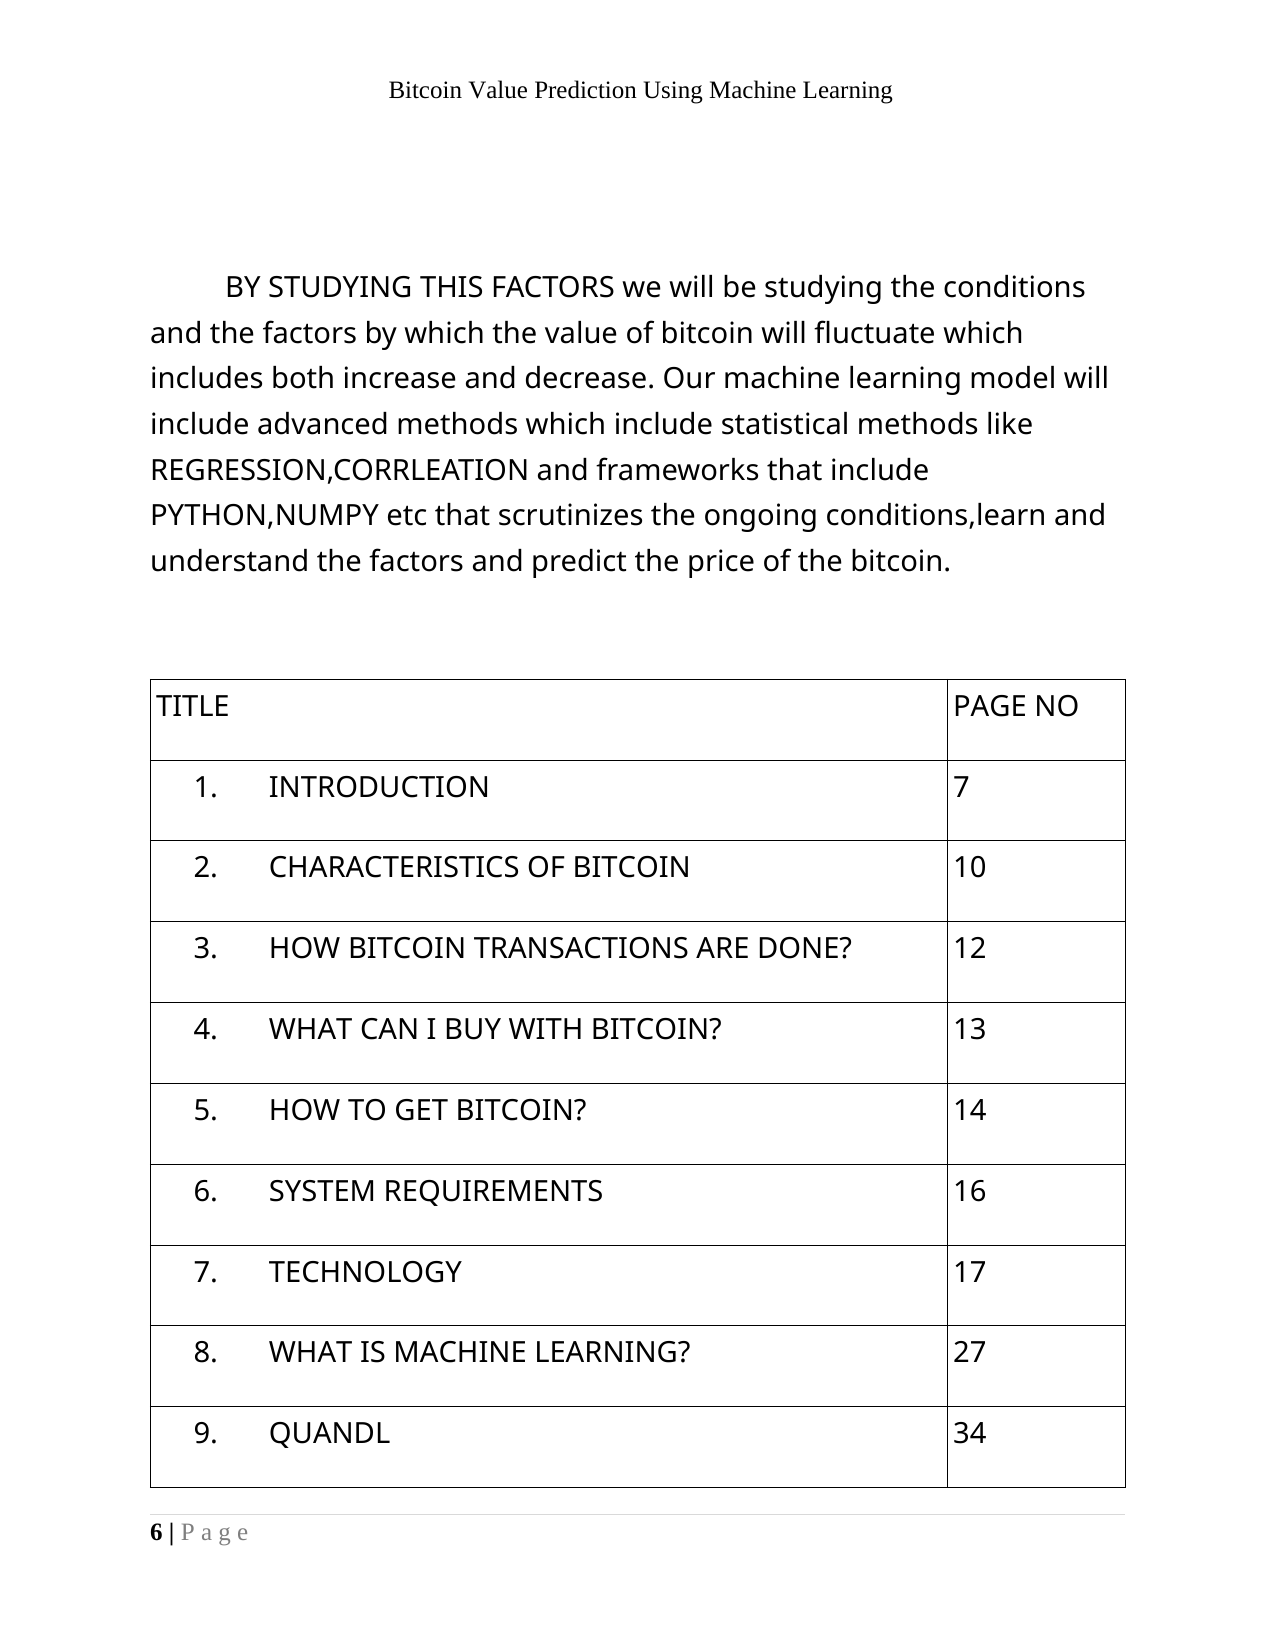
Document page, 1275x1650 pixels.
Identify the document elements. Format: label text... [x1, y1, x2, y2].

table_cell 27 [948, 1326, 1125, 1406]
table_cell CHARACTERISTICS OF BITCOIN [151, 841, 947, 921]
table_cell WHAT CAN I BUY WITH BITCOIN? [151, 1003, 947, 1083]
table_cell 34 [948, 1407, 1125, 1487]
table_cell TECHNOLOGY [151, 1246, 947, 1325]
table_cell SYSTEM REQUIREMENTS [151, 1165, 947, 1244]
table_cell 7 [948, 761, 1125, 840]
table_cell QUANDL [151, 1407, 947, 1487]
table_cell 16 [948, 1165, 1125, 1244]
table_cell 13 [948, 1003, 1125, 1083]
table_cell INTRODUCTION [151, 761, 947, 840]
table_cell 12 [948, 922, 1125, 1002]
table_header PAGE NO [948, 680, 1125, 759]
table_cell WHAT IS MACHINE LEARNING? [151, 1326, 947, 1406]
table_cell 17 [948, 1246, 1125, 1325]
table_cell 10 [948, 841, 1125, 921]
text BY STUDYING THIS FACTORS we will be studying the conditions and the factors by which the value of bitcoin will fluctuate which includes both increase and decrease. Our machine learning model will include advanced methods which include statistical methods like REGRESSION,CORRLEATION and frameworks that include PYTHON,NUMPY etc that scrutinizes the ongoing conditions,learn and understand the factors and predict the price of the bitcoin. [150, 267, 1125, 580]
table_cell HOW TO GET BITCOIN? [151, 1084, 947, 1164]
table_header TITLE [151, 680, 947, 759]
table_cell HOW BITCOIN TRANSACTIONS ARE DONE? [151, 922, 947, 1002]
table_cell 14 [948, 1084, 1125, 1164]
